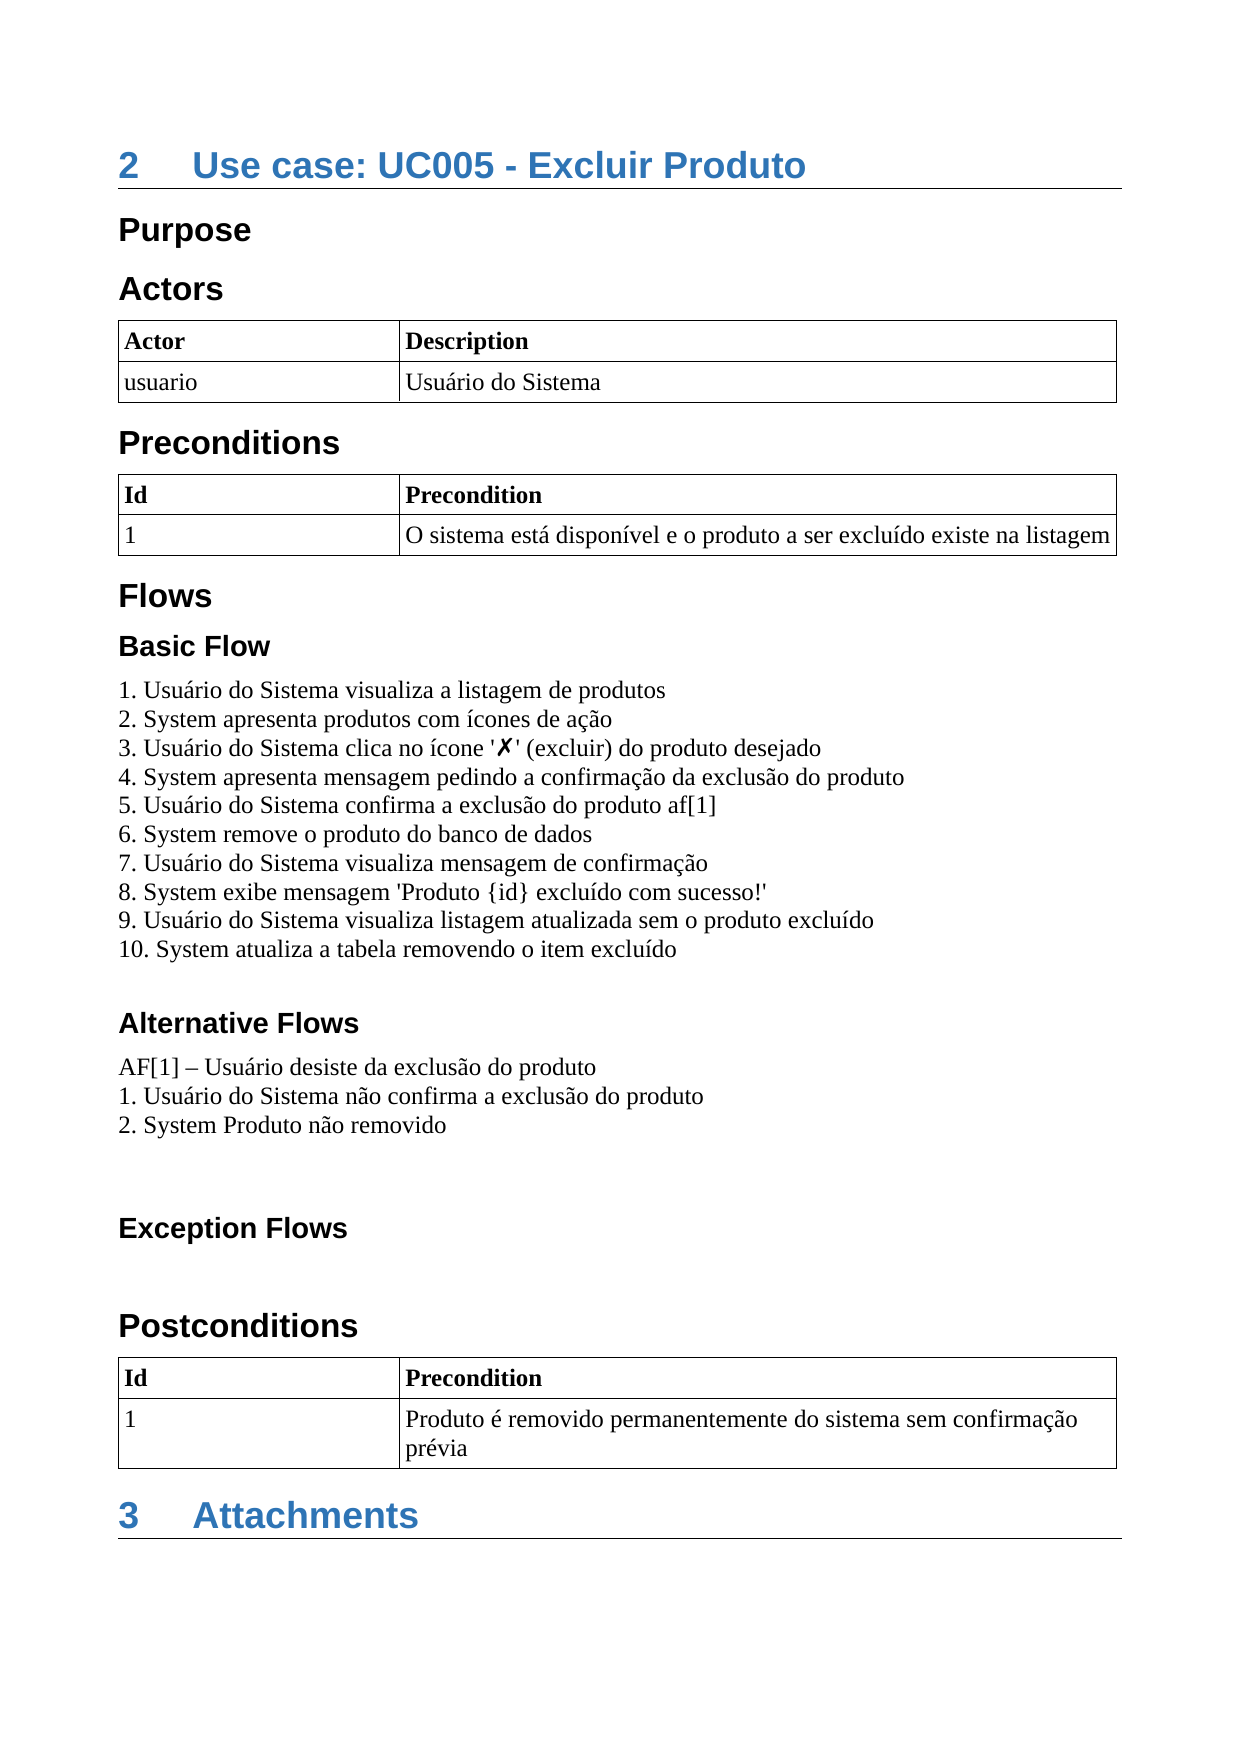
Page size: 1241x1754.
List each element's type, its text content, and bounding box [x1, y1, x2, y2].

table_cell O sistema está disponível e o produto a ser excluído existe na listagem [400, 515, 1116, 555]
text 1. Usuário do Sistema visualiza a listagem de produtos [118, 676, 1122, 704]
subtitle Basic Flow [118, 629, 1122, 663]
text 8. System exibe mensagem 'Produto {id} excluído com sucesso!' [118, 877, 1122, 906]
text 9. Usuário do Sistema visualiza listagem atualizada sem o produto excluído [118, 906, 1122, 934]
subtitle Purpose [118, 210, 1122, 248]
subtitle Actors [118, 269, 1122, 307]
table_cell 1 [119, 515, 399, 555]
subtitle Preconditions [118, 423, 1122, 461]
text 2. System Produto não removido [118, 1110, 1122, 1139]
text 2. System apresenta produtos com ícones de ação [118, 704, 1122, 733]
subtitle Attachments [118, 1493, 1122, 1538]
subtitle Use case: UC005 - Excluir Produto [118, 143, 1122, 188]
text 6. System remove o produto do banco de dados [118, 819, 1122, 848]
table_cell 1 [119, 1399, 399, 1467]
table_cell Produto é removido permanentemente do sistema sem confirmação prévia [400, 1399, 1116, 1467]
table_header Actor [119, 321, 399, 361]
text 3. Usuário do Sistema clica no ícone '✗' (excluir) do produto desejado [118, 733, 1122, 762]
text 4. System apresenta mensagem pedindo a confirmação da exclusão do produto [118, 762, 1122, 791]
text 5. Usuário do Sistema confirma a exclusão do produto af[1] [118, 791, 1122, 819]
table_cell usuario [119, 362, 399, 401]
table_cell Usuário do Sistema [400, 362, 1116, 401]
table_header Precondition [400, 1358, 1116, 1398]
text 1. Usuário do Sistema não confirma a exclusão do produto [118, 1081, 1122, 1110]
text AF[1] – Usuário desiste da exclusão do produto [118, 1052, 1122, 1081]
table_header Description [400, 321, 1116, 361]
subtitle Flows [118, 576, 1122, 615]
table_header Id [119, 1358, 399, 1398]
text 7. Usuário do Sistema visualiza mensagem de confirmação [118, 848, 1122, 877]
text 10. System atualiza a tabela removendo o item excluído [118, 934, 1122, 963]
table_header Precondition [400, 475, 1116, 514]
subtitle Alternative Flows [118, 1006, 1122, 1040]
subtitle Exception Flows [118, 1211, 1122, 1244]
table_header Id [119, 475, 399, 514]
subtitle Postconditions [118, 1306, 1122, 1345]
